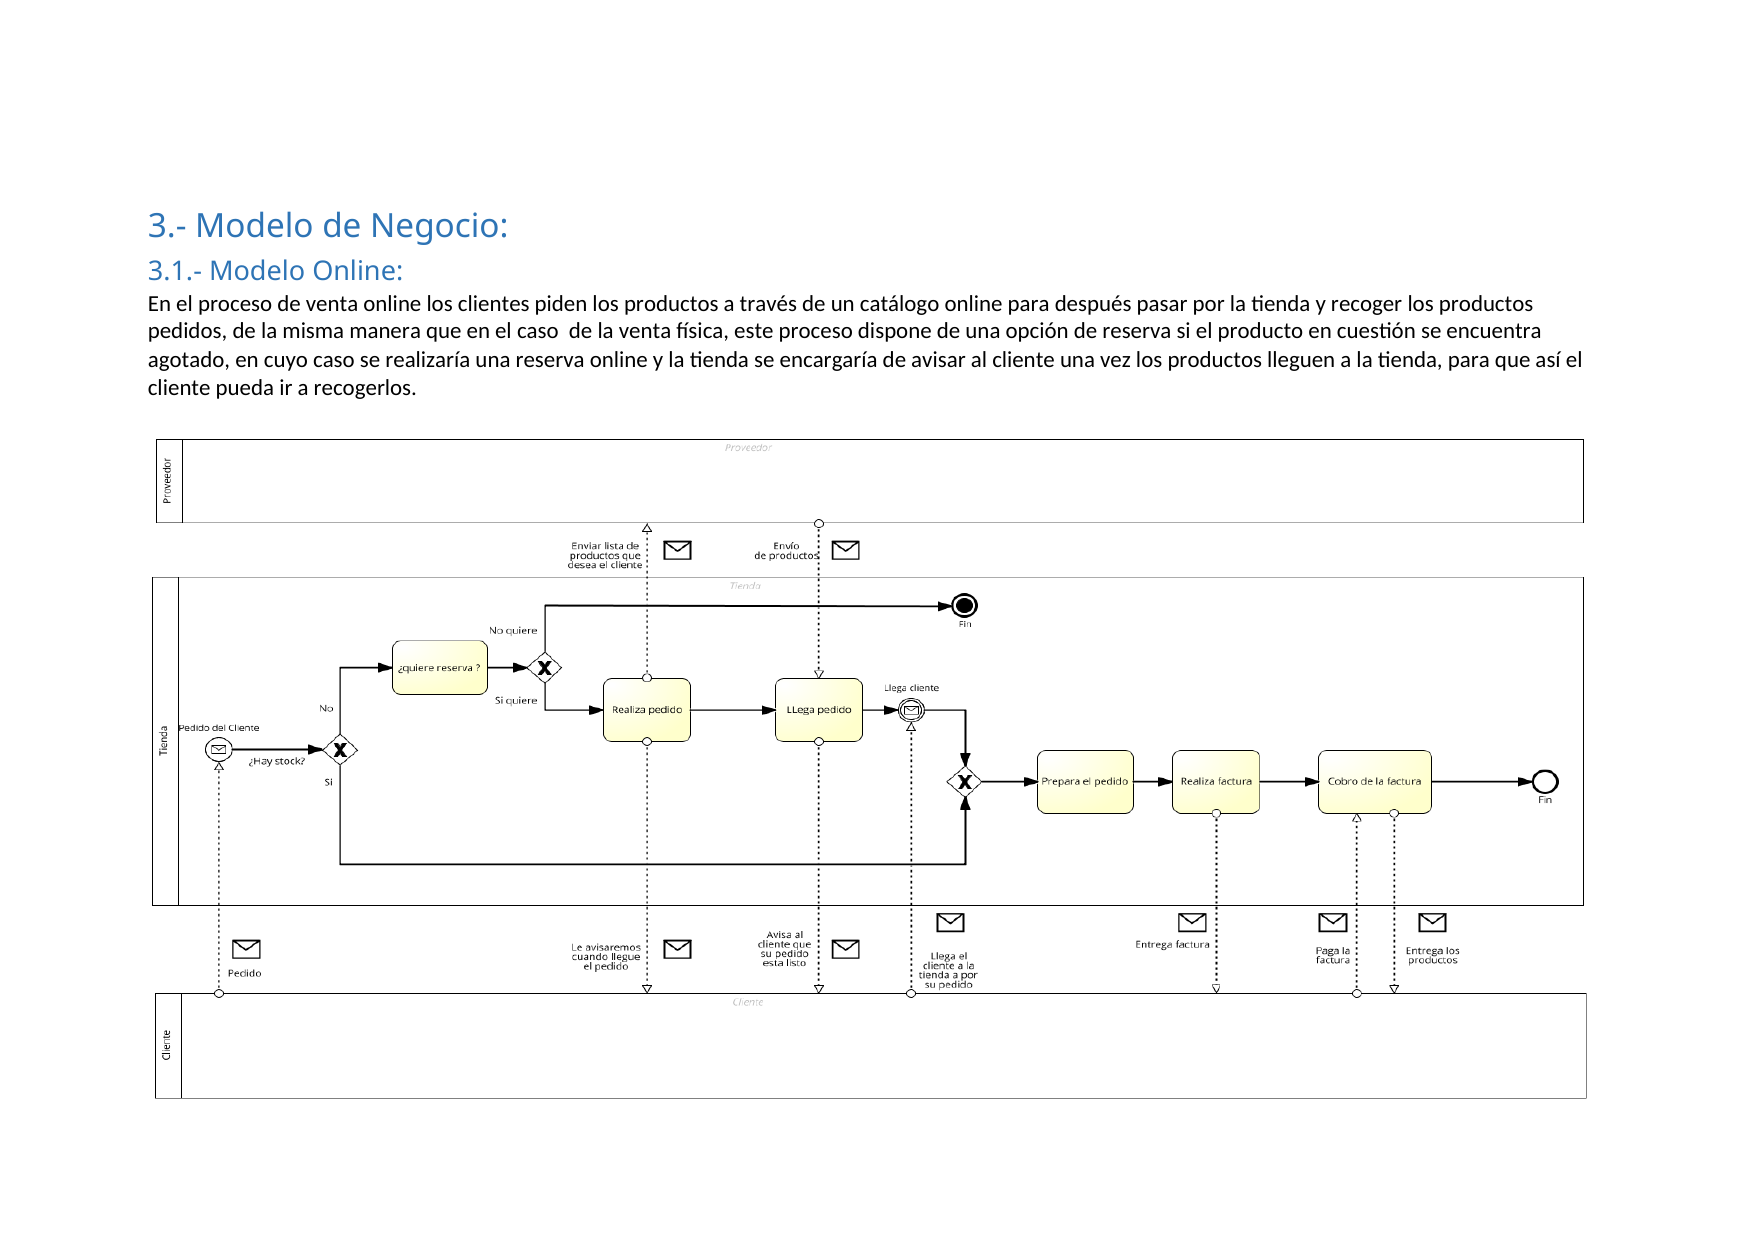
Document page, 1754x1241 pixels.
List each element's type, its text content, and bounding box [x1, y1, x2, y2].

subtitle 3.1.- Modelo Online: [148, 252, 1606, 289]
text En el proceso de venta online los clientes piden los productos a través de un catálogo online para después pasar por la tienda y recoger los productos pedidos, de la misma manera que en el caso de la venta física, este proceso dispone de una opción de reserva si el producto en cuestión se encuentra agotado, en cuyo caso se realizaría una reserva online y la tienda se encargaría de avisar al cliente una vez los productos lleguen a la tienda, para que así el cliente pueda ir a recogerlos. [148, 289, 1606, 401]
subtitle 3.- Modelo de Negocio: [148, 202, 1606, 248]
